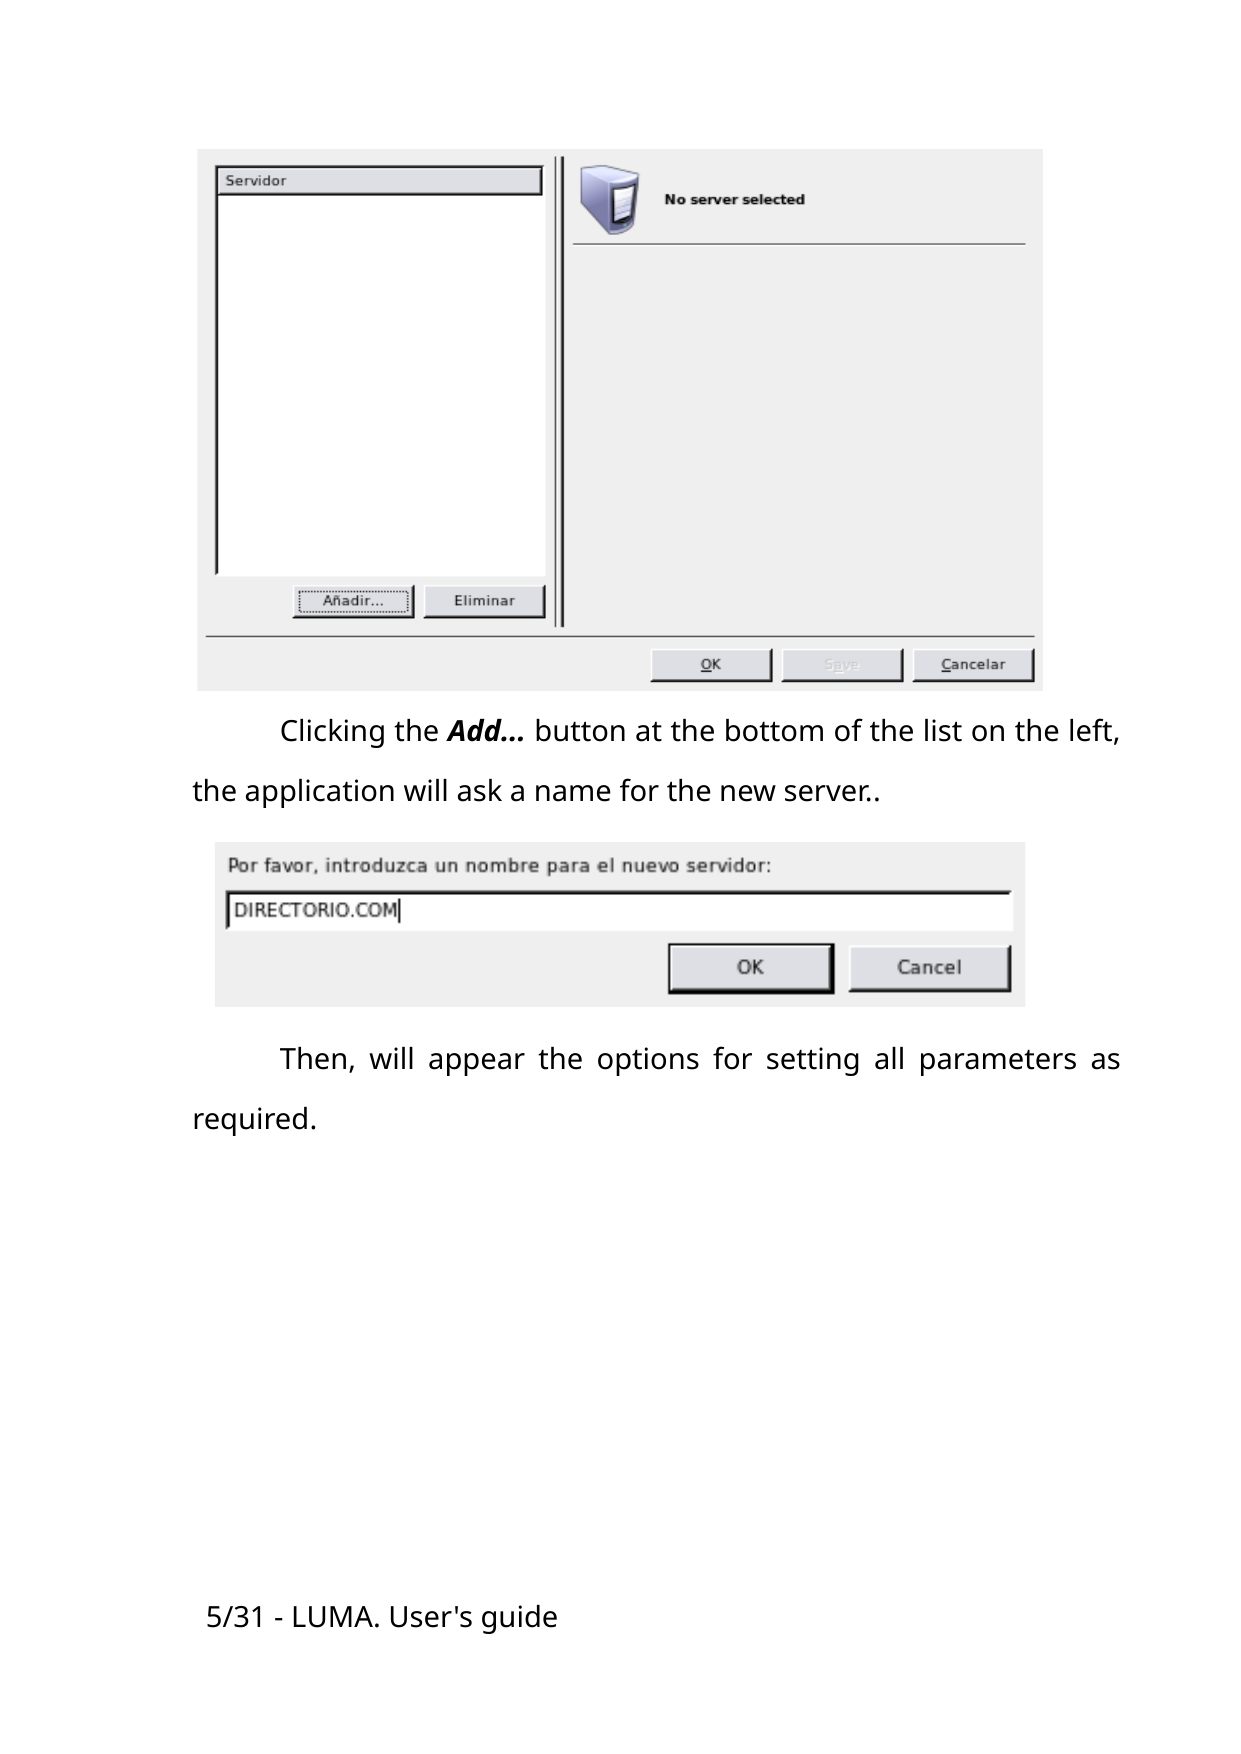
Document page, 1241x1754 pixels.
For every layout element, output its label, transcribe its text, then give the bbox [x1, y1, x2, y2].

picture [214, 842, 1026, 1007]
text Clicking the Add... button at the bottom of the list on the left, the application will ask a name for the new server.. [192, 118, 1122, 810]
text Then, will appear the options for setting all parameters as required. [192, 1039, 1122, 1138]
picture [197, 149, 1043, 691]
